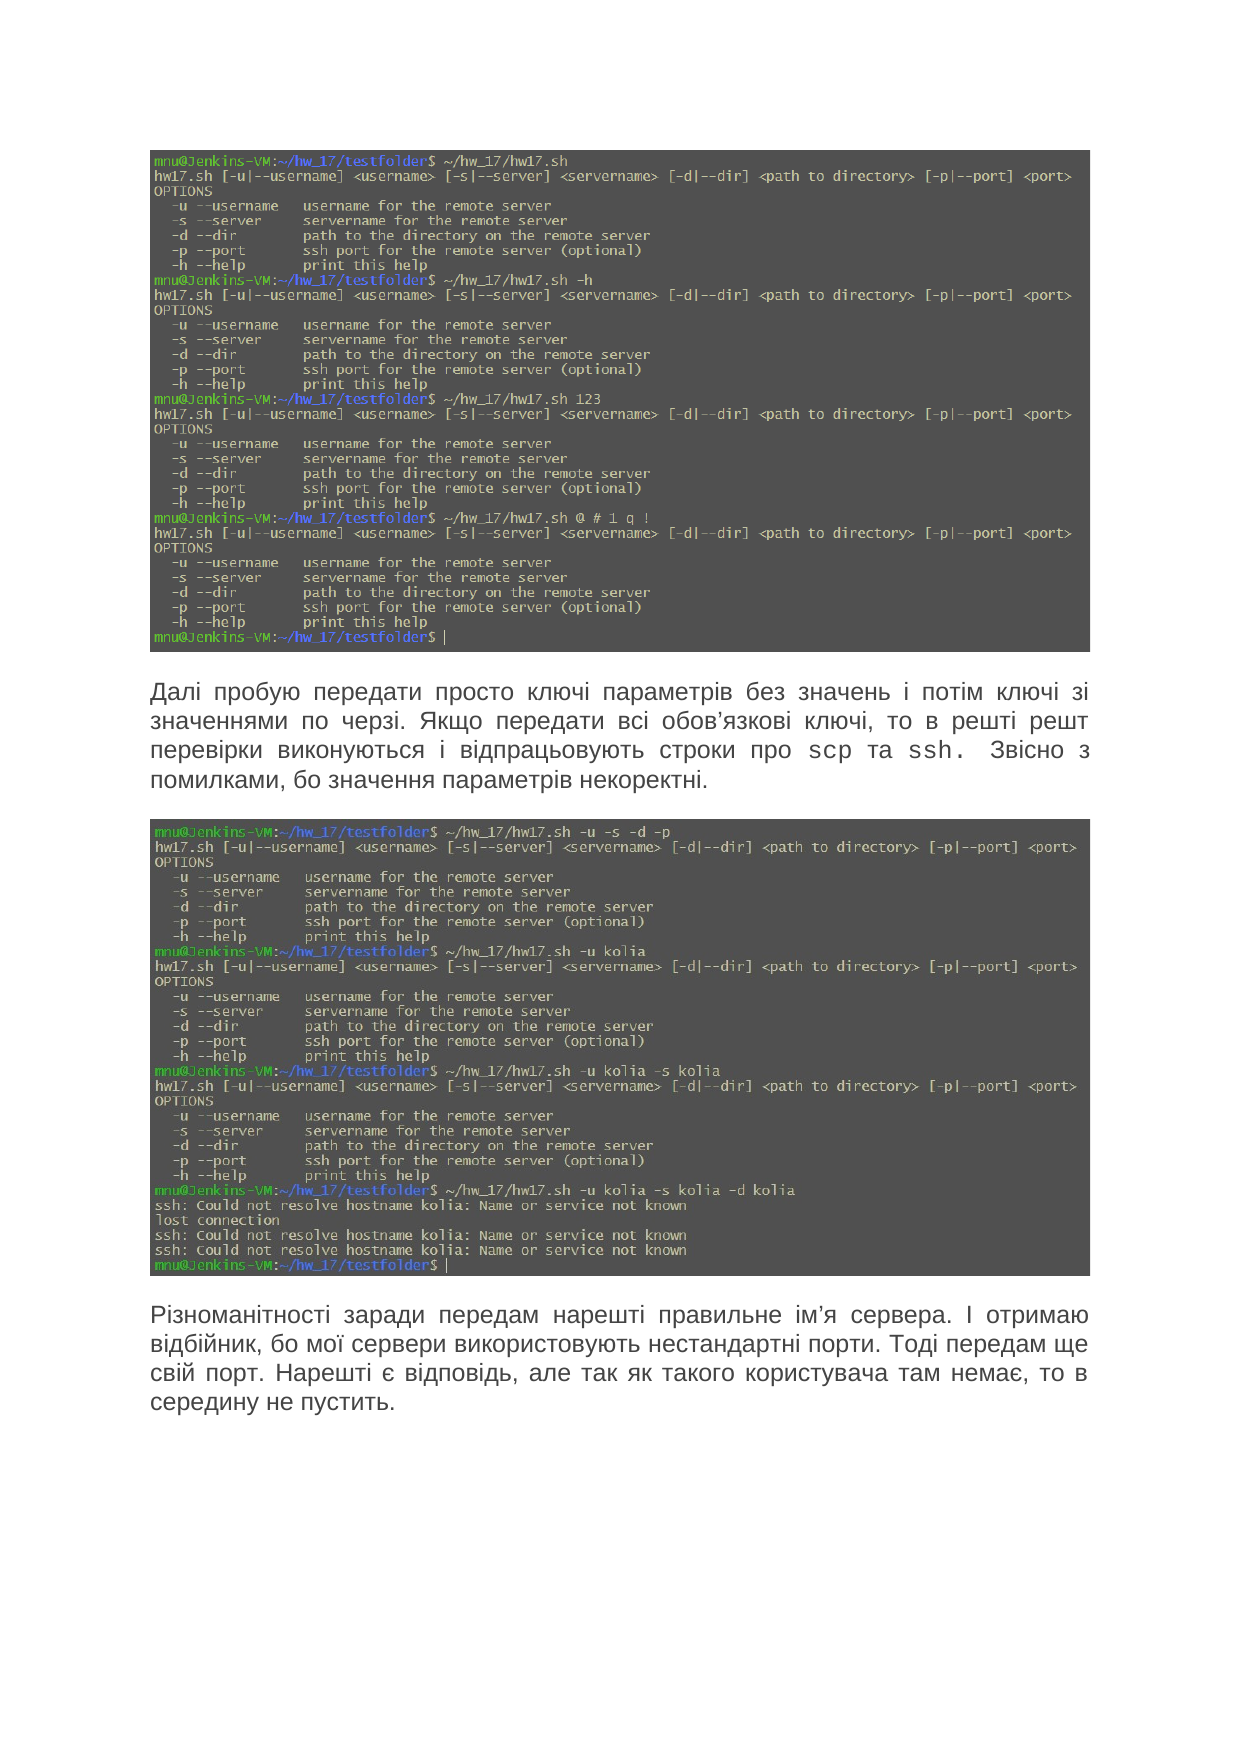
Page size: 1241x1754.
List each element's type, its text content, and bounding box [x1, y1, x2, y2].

text Різноманітності заради передам нарешті правильне ім’я сервера. І отримаю відбійник, бо мої сервери використовують нестандартні порти. Тоді передам ще свій порт. Нарешті є відповідь, але так як такого користувача там немає, то в середину не пустить. [150, 1301, 1090, 1416]
picture [150, 819, 1091, 1276]
picture [150, 150, 1091, 652]
text Далі пробую передати просто ключі параметрів без значень і потім ключі зі значеннями по черзі. Якщо передати всі обов’язкові ключі, то в решті решт перевірки виконуються і відпрацьовують строки про scp та ssh. Звісно з помилками, бо значення параметрів некоректні. [150, 677, 1090, 794]
